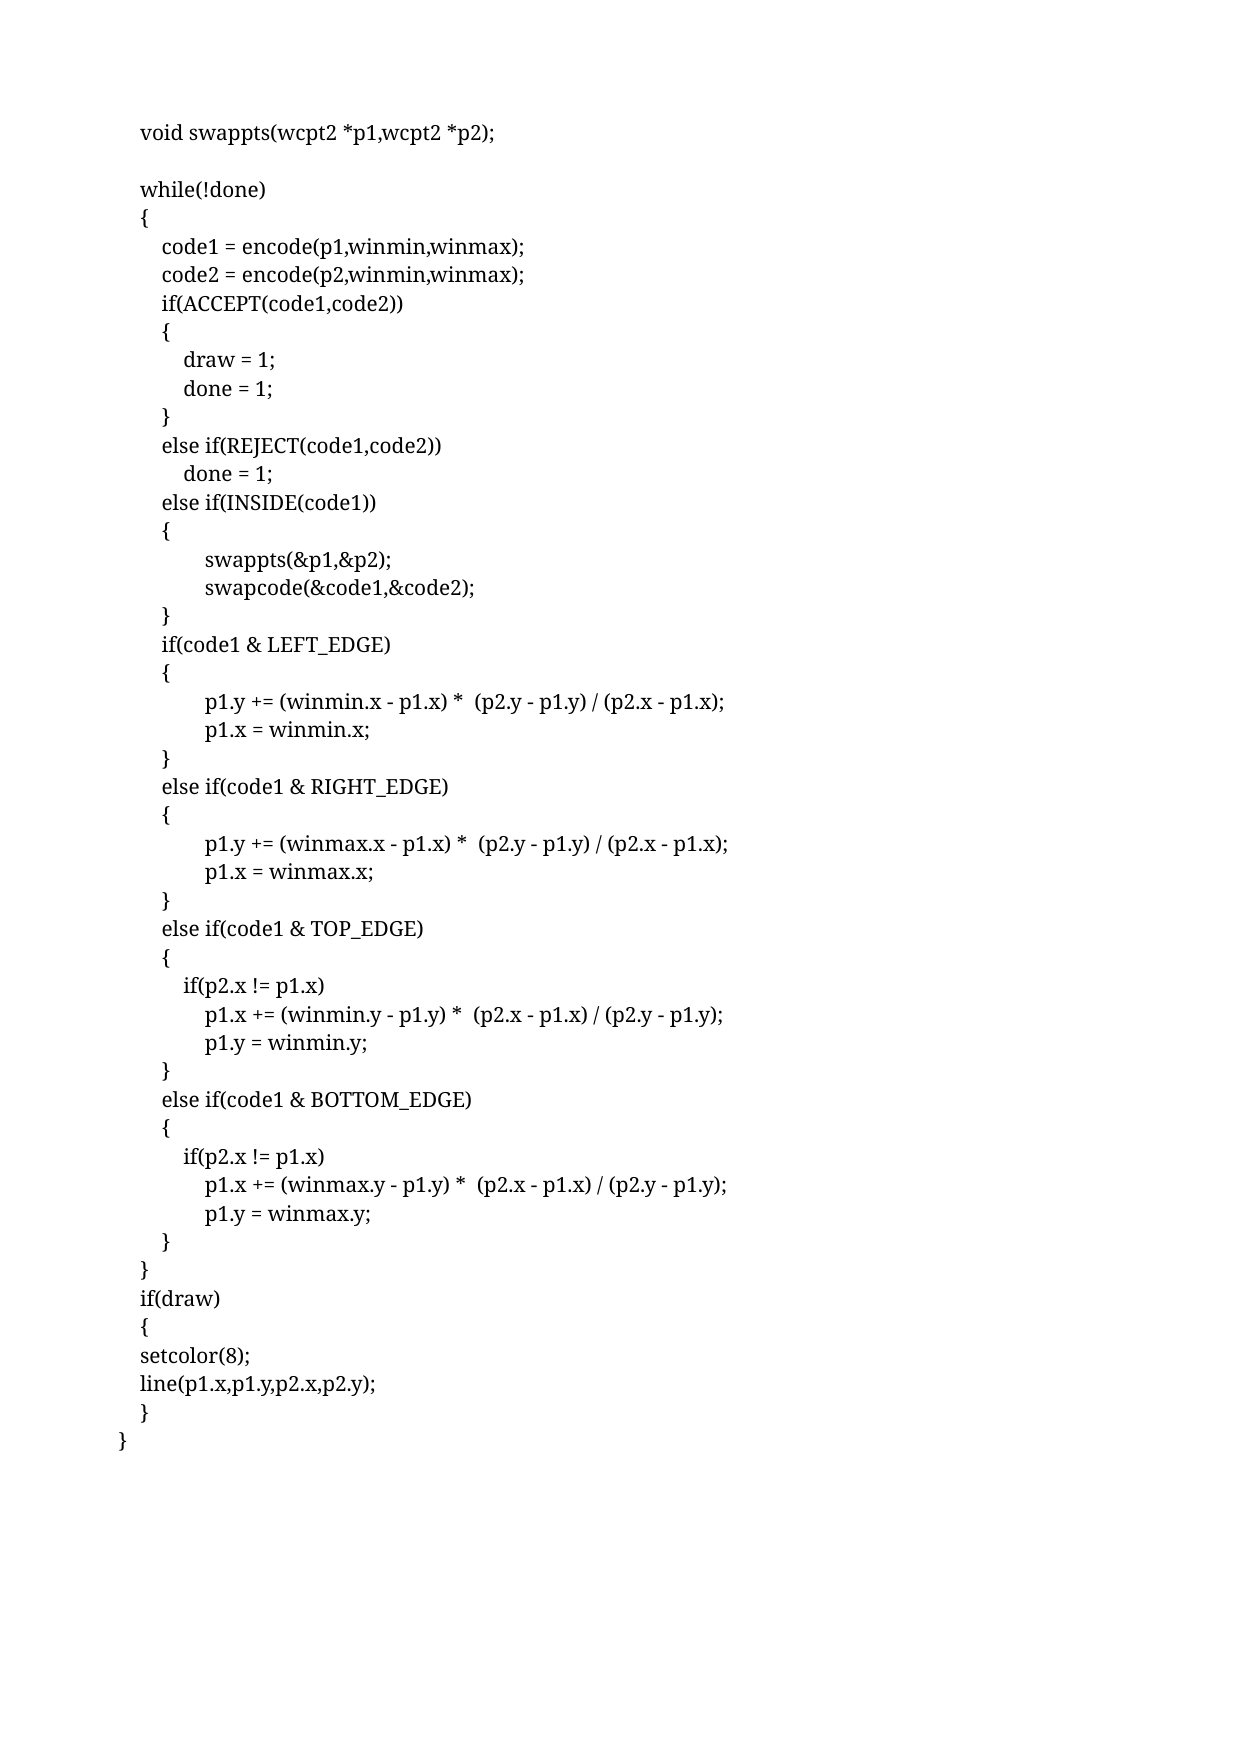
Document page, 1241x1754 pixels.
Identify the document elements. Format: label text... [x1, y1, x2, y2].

text } [118, 886, 1122, 914]
text else if(code1 & BOTTOM_EDGE) [118, 1085, 1122, 1113]
text p1.y += (winmax.x - p1.x) * (p2.y - p1.y) / (p2.x - p1.x); [118, 829, 1122, 857]
text swappts(&p1,&p2); [118, 545, 1122, 573]
text if(code1 & LEFT_EDGE) [118, 630, 1122, 658]
text else if(REJECT(code1,code2)) [118, 431, 1122, 459]
text if(draw) [118, 1284, 1122, 1312]
text if(p2.x != p1.x) [118, 971, 1122, 1000]
text p1.x = winmax.x; [118, 857, 1122, 886]
text } [118, 1256, 1122, 1284]
text p1.x += (winmin.y - p1.y) * (p2.x - p1.x) / (p2.y - p1.y); [118, 1000, 1122, 1028]
text } [118, 1398, 1122, 1426]
text done = 1; [118, 374, 1122, 402]
text p1.y = winmax.y; [118, 1199, 1122, 1227]
text } [118, 1227, 1122, 1256]
text void swappts(wcpt2 *p1,wcpt2 *p2); [118, 118, 1122, 147]
text else if(INSIDE(code1)) [118, 488, 1122, 516]
text done = 1; [118, 459, 1122, 488]
text } [118, 1057, 1122, 1085]
text code2 = encode(p2,winmin,winmax); [118, 260, 1122, 289]
text } [118, 744, 1122, 772]
text else if(code1 & RIGHT_EDGE) [118, 772, 1122, 801]
text } [118, 1426, 1122, 1455]
text { [118, 801, 1122, 829]
text } [118, 602, 1122, 630]
text { [118, 317, 1122, 346]
text if(p2.x != p1.x) [118, 1142, 1122, 1170]
text { [118, 1312, 1122, 1341]
text p1.y = winmin.y; [118, 1028, 1122, 1057]
text code1 = encode(p1,winmin,winmax); [118, 232, 1122, 260]
text else if(code1 & TOP_EDGE) [118, 914, 1122, 943]
text { [118, 203, 1122, 232]
text if(ACCEPT(code1,code2)) [118, 289, 1122, 317]
text line(p1.x,p1.y,p2.x,p2.y); [118, 1369, 1122, 1398]
text p1.x += (winmax.y - p1.y) * (p2.x - p1.x) / (p2.y - p1.y); [118, 1170, 1122, 1199]
text { [118, 658, 1122, 687]
text swapcode(&code1,&code2); [118, 573, 1122, 602]
text setcolor(8); [118, 1341, 1122, 1369]
text } [118, 402, 1122, 431]
text { [118, 1113, 1122, 1142]
text draw = 1; [118, 346, 1122, 374]
text { [118, 516, 1122, 545]
text { [118, 943, 1122, 971]
text while(!done) [118, 175, 1122, 203]
text p1.x = winmin.x; [118, 715, 1122, 744]
text p1.y += (winmin.x - p1.x) * (p2.y - p1.y) / (p2.x - p1.x); [118, 687, 1122, 715]
